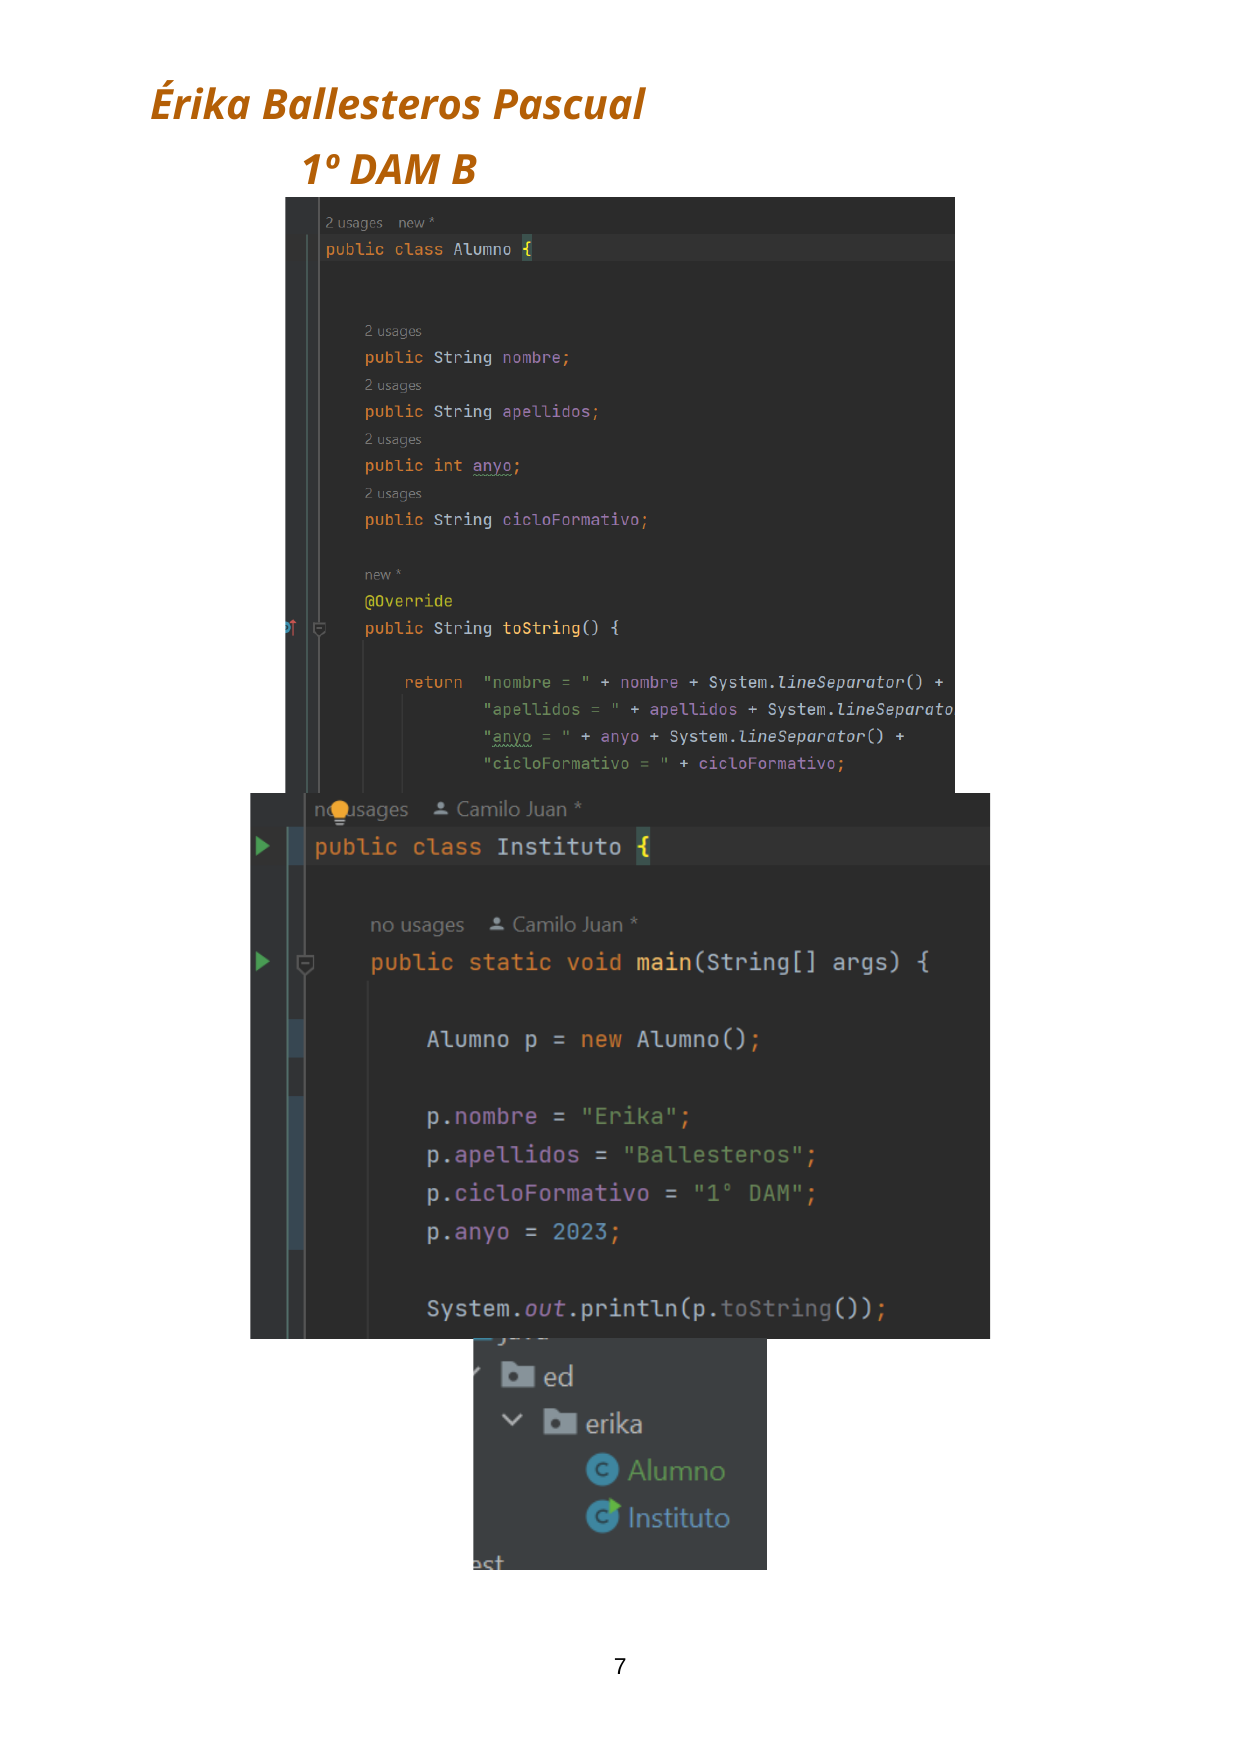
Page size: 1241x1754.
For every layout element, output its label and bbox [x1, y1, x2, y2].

picture [250, 197, 990, 1570]
